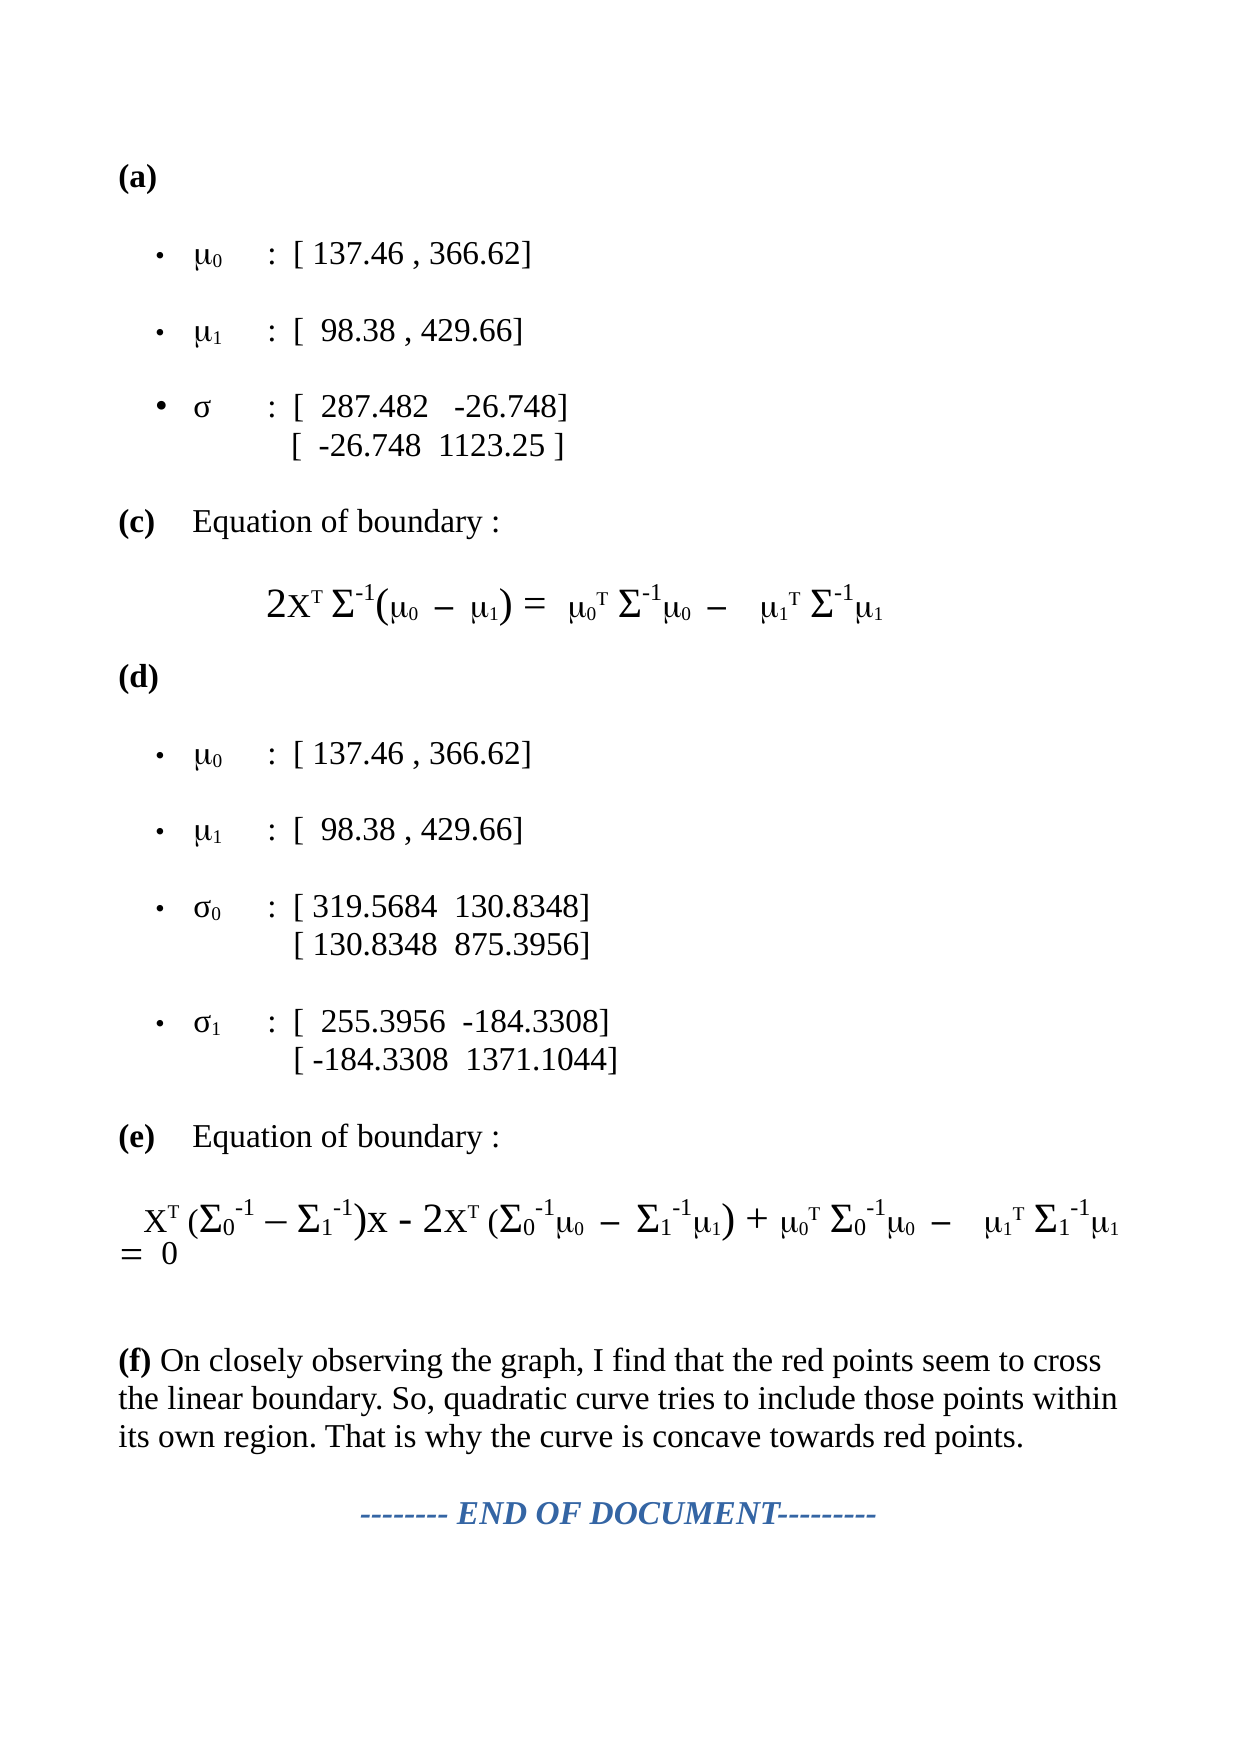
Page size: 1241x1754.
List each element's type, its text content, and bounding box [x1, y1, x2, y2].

text (c) Equation of boundary : [118, 501, 1122, 540]
list m1 : [ 98.38 , 429.66] [156, 310, 1122, 348]
list [ 130.8348 875.3956] [231, 925, 1122, 963]
text (a) [118, 156, 1122, 195]
list σ1 : [ 255.3956 -184.3308] [156, 1001, 1122, 1040]
list m0 : [ 137.46 , 366.62] [156, 733, 1122, 771]
text 2XT Σ-1(m0 – m1) = m0T Σ-1m0 – m1T Σ-1m1 [118, 578, 1122, 626]
text [ -26.748 1123.25 ] [118, 425, 1122, 463]
text (e) Equation of boundary : [118, 1116, 1122, 1155]
text (f) On closely observing the graph, I find that the red points seem to cross the linear boundary. So, quadratic curve tries to include those points within its own region. That is why the curve is concave towards red points. [118, 1340, 1122, 1455]
text XT (Σ0-1 – Σ1-1)x - 2XT (Σ0-1m0 – Σ1-1m1) + m0T Σ0-1m0 – m1T Σ1-1m1 = 0 [118, 1193, 1122, 1271]
list [ -184.3308 1371.1044] [231, 1040, 1122, 1078]
list m0 : [ 137.46 , 366.62] [156, 233, 1122, 271]
list m1 : [ 98.38 , 429.66] [156, 810, 1122, 848]
list σ0 : [ 319.5684 130.8348] [156, 886, 1122, 925]
text -------- END OF DOCUMENT--------- [118, 1493, 1122, 1532]
list σ : [ 287.482 -26.748] [156, 386, 1122, 425]
text (d) [118, 656, 1122, 695]
